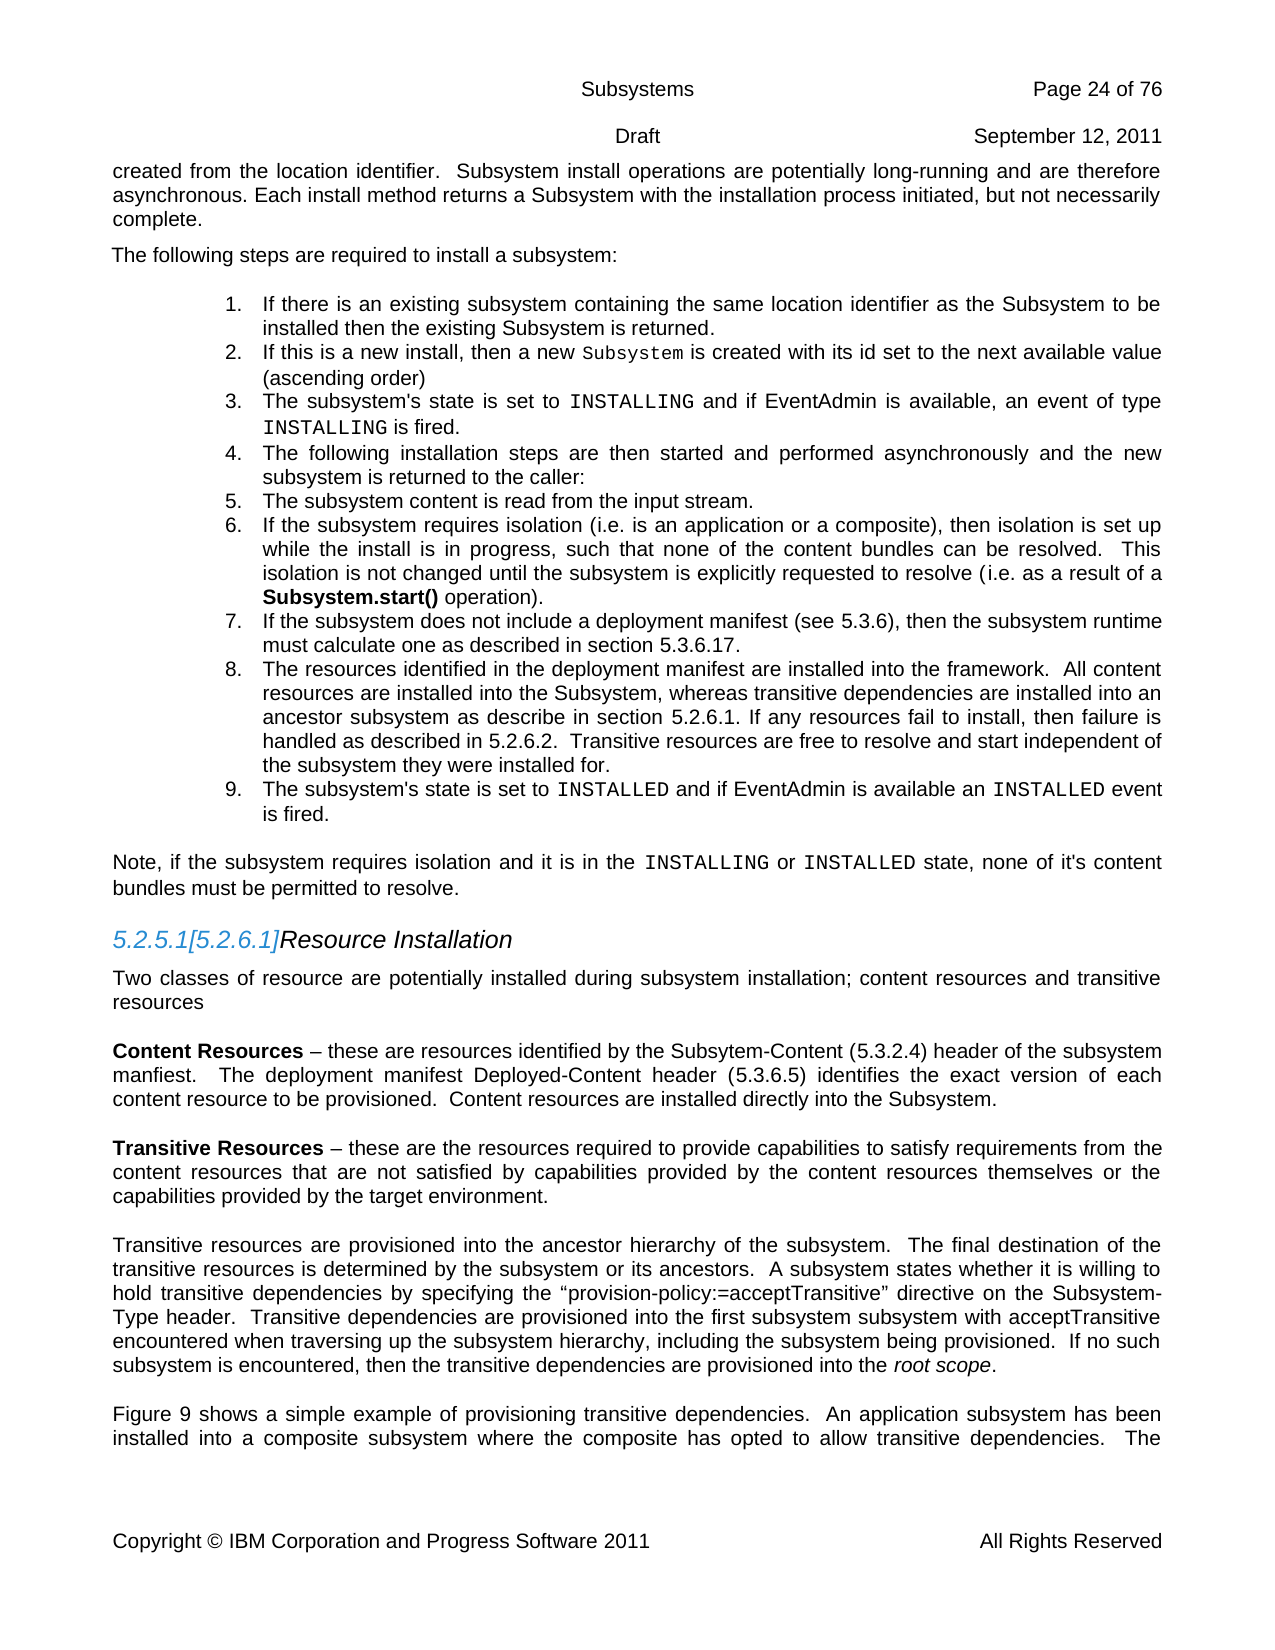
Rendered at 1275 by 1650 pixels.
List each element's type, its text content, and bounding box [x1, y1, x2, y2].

text Two classes of resource are potentially installed during subsystem installation; content resources and transitive resources [112, 966, 1162, 1014]
list The subsystem's state is set to INSTALLING and if EventAdmin is available, an event of type INSTALLING is fired. [225, 389, 1162, 441]
list If the subsystem requires isolation (i.e. is an application or a composite), then isolation is set up while the install is in progress, such that none of the content bundles can be resolved. This isolation is not changed until the subsystem is explicitly requested to resolve (i.e. as a result of a Subsystem.start() operation). [225, 513, 1162, 609]
text Transitive Resources – these are the resources required to provide capabilities to satisfy requirements from the content resources that are not satisfied by capabilities provided by the content resources themselves or the capabilities provided by the target environment. [112, 1136, 1162, 1208]
list The subsystem content is read from the input stream. [225, 489, 1162, 513]
text Note, if the subsystem requires isolation and it is in the INSTALLING or INSTALLED state, none of it's content bundles must be permitted to resolve. [112, 850, 1162, 900]
list The resources identified in the deployment manifest are installed into the framework. All content resources are installed into the Subsystem, whereas transitive dependencies are installed into an ancestor subsystem as describe in section 5.2.6.1. If any resources fail to install, then failure is handled as described in 5.2.6.2. Transitive resources are free to resolve and start independent of the subsystem they were installed for. [225, 657, 1162, 776]
list If this is a new install, then a new Subsystem is created with its id set to the next available value (ascending order) [225, 340, 1162, 389]
subtitle Resource Installation [112, 925, 1162, 954]
text Content Resources – these are resources identified by the Subsytem-Content (5.3.2.4) header of the subsystem manfiest. The deployment manifest Deployed-Content header (5.3.6.5) identifies the exact version of each content resource to be provisioned. Content resources are installed directly into the Subsystem. [112, 1039, 1162, 1111]
list The subsystem's state is set to INSTALLED and if EventAdmin is available an INSTALLED event is fired. [225, 776, 1162, 826]
list The following installation steps are then started and performed asynchronously and the new subsystem is returned to the caller: [225, 441, 1162, 489]
list If there is an existing subsystem containing the same location identifier as the Subsystem to be installed then the existing Subsystem is returned. [225, 292, 1162, 340]
text The following steps are required to install a subsystem: [111, 243, 1162, 267]
list If the subsystem does not include a deployment manifest (see 5.3.6), then the subsystem runtime must calculate one as described in section 5.3.6.17. [225, 609, 1162, 657]
text Figure 9 shows a simple example of provisioning transitive dependencies. An application subsystem has been installed into a composite subsystem where the composite has opted to allow transitive dependencies. The [112, 1402, 1162, 1449]
text Transitive resources are provisioned into the ancestor hierarchy of the subsystem. The final destination of the transitive resources is determined by the subsystem or its ancestors. A subsystem states whether it is willing to hold transitive dependencies by specifying the “provision-policy:=acceptTransitive” directive on the Subsystem-Type header. Transitive dependencies are provisioned into the first subsystem subsystem with acceptTransitive encountered when traversing up the subsystem hierarchy, including the subsystem being provisioned. If no such subsystem is encountered, then the transitive dependencies are provisioned into the root scope. [112, 1233, 1162, 1377]
text created from the location identifier. Subsystem install operations are potentially long-running and are therefore asynchronous. Each install method returns a Subsystem with the installation process initiated, but not necessarily complete. [112, 159, 1162, 231]
